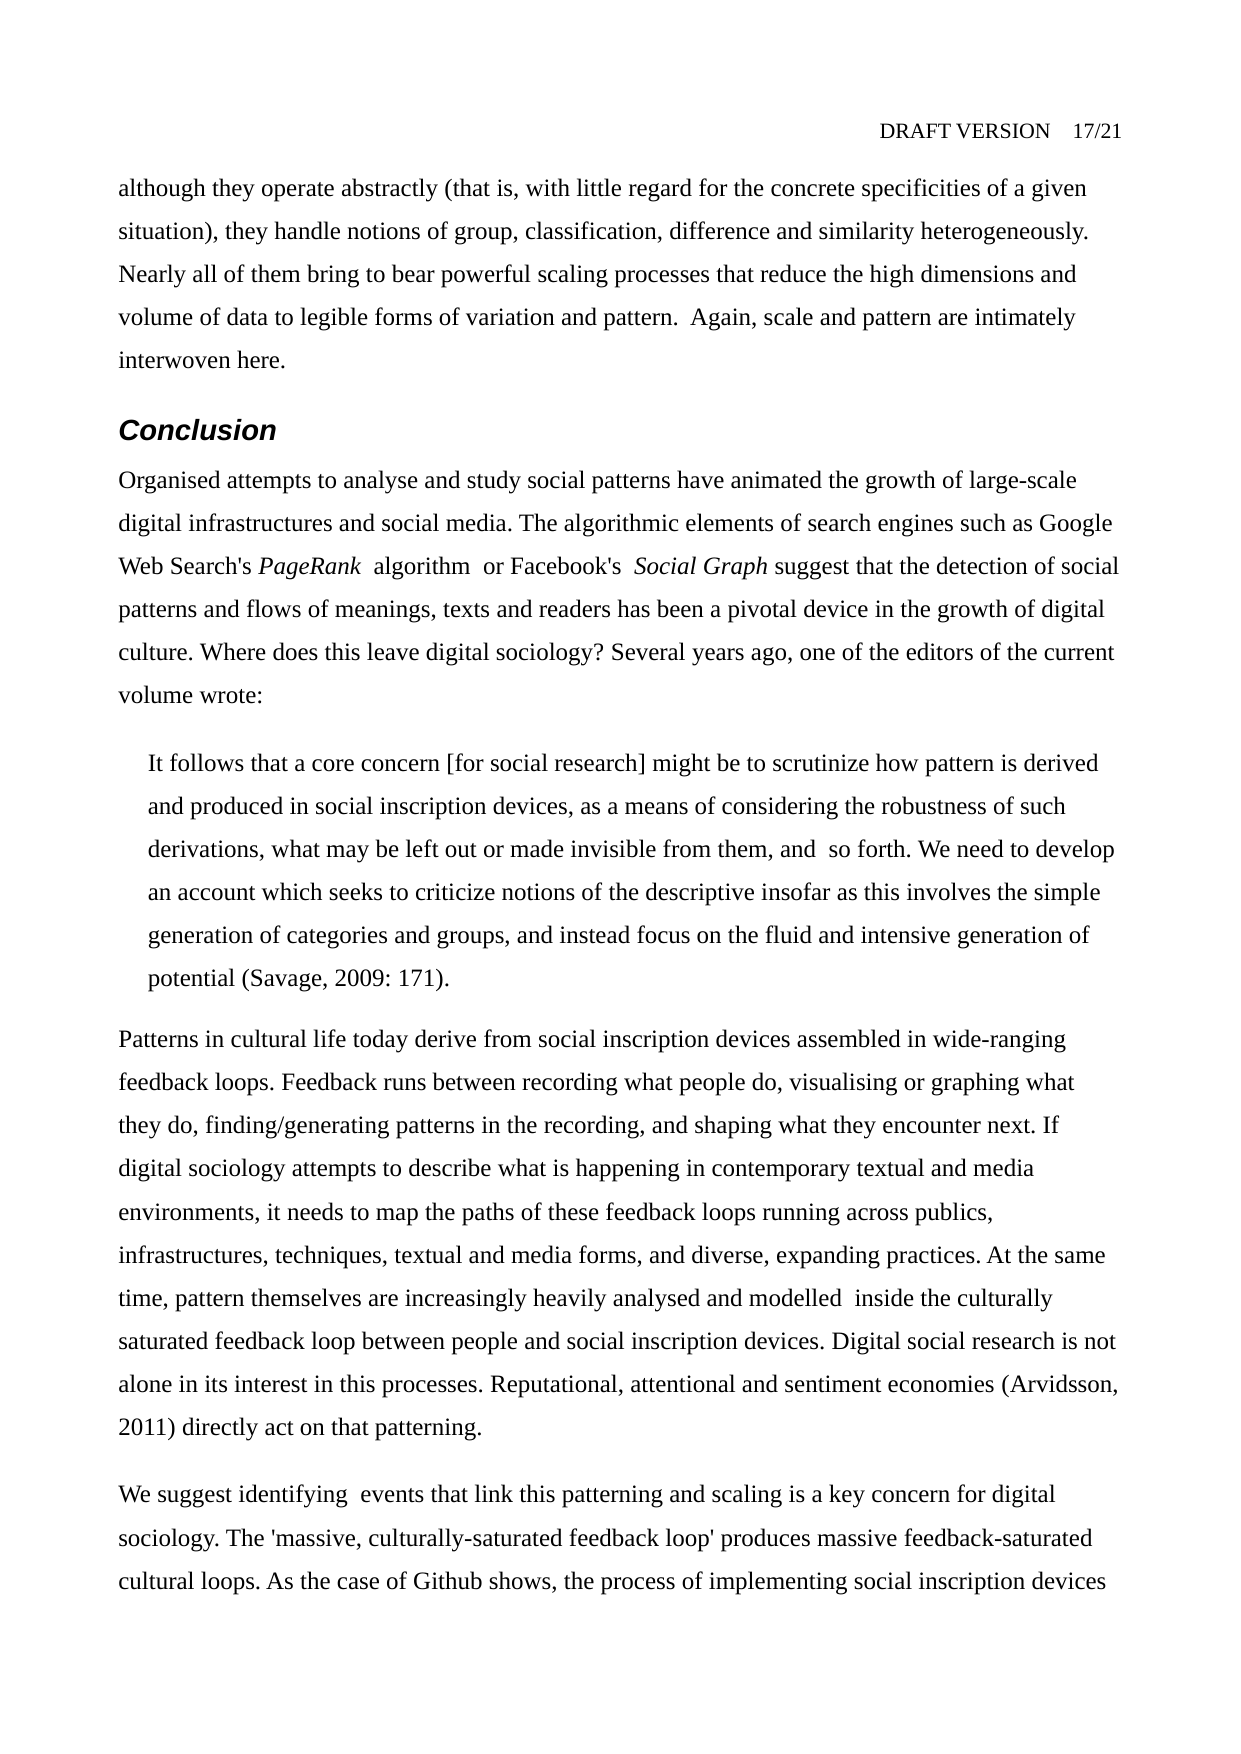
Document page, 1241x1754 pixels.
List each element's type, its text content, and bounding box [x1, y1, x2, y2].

text Patterns in cultural life today derive from social inscription devices assembled in wide-ranging feedback loops. Feedback runs between recording what people do, visualising or graphing what they do, finding/generating patterns in the recording, and shaping what they encounter next. If digital sociology attempts to describe what is happening in contemporary textual and media environments, it needs to map the paths of these feedback loops running across publics, infrastructures, techniques, textual and media forms, and diverse, expanding practices. At the same time, pattern themselves are increasingly heavily analysed and modelled inside the culturally saturated feedback loop between people and social inscription devices. Digital social research is not alone in its interest in this processes. Reputational, attentional and sentiment economies (Arvidsson, 2011) directly act on that patterning. [118, 1024, 1122, 1441]
text Organised attempts to analyse and study social patterns have animated the growth of large-scale digital infrastructures and social media. The algorithmic elements of search engines such as Google Web Search's PageRank algorithm or Facebook's Social Graph suggest that the detection of social patterns and flows of meanings, texts and readers has been a pivotal device in the growth of digital culture. Where does this leave digital sociology? Several years ago, one of the editors of the current volume wrote: [118, 465, 1122, 709]
text It follows that a core concern [for social research] might be to scrutinize how pattern is derived and produced in social inscription devices, as a means of considering the robustness of such derivations, what may be left out or made invisible from them, and so forth. We need to develop an account which seeks to criticize notions of the descriptive insofar as this involves the simple generation of categories and groups, and instead focus on the fluid and intensive generation of potential (Savage, 2009: 171). [148, 748, 1122, 992]
text although they operate abstractly (that is, with little regard for the concrete specificities of a given situation), they handle notions of group, classification, difference and similarity heterogeneously. Nearly all of them bring to bear powerful scaling processes that reduce the high dimensions and volume of data to legible forms of variation and pattern. Again, scale and pattern are intimately interwoven here. [118, 173, 1122, 374]
subtitle Conclusion [118, 413, 1122, 447]
text We suggest identifying events that link this patterning and scaling is a key concern for digital sociology. The 'massive, culturally-saturated feedback loop' produces massive feedback-saturated cultural loops. As the case of Github shows, the process of implementing social inscription devices [118, 1479, 1122, 1594]
